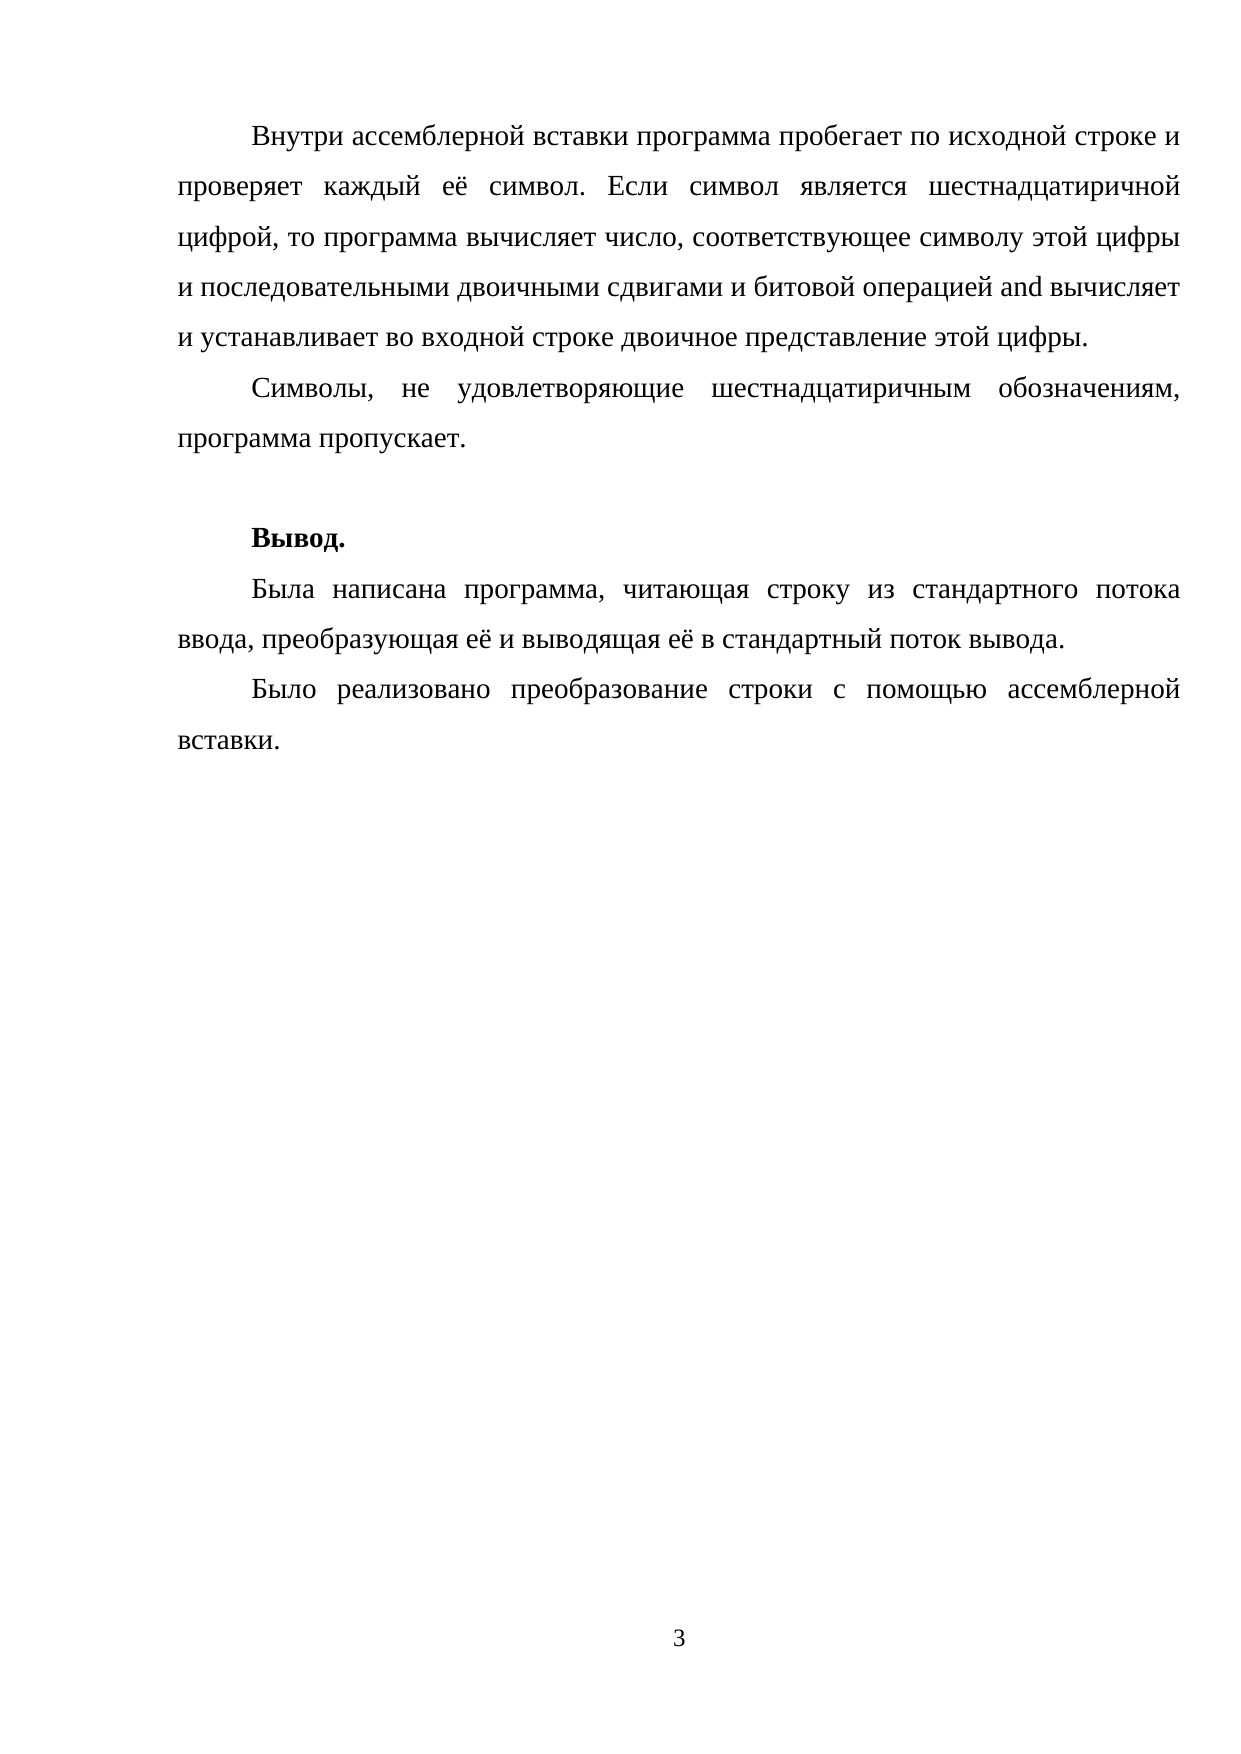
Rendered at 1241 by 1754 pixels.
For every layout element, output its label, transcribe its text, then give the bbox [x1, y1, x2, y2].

text Было реализовано преобразование строки с помощью ассемблерной вставки. [177, 672, 1181, 755]
text Символы, не удовлетворяющие шестнадцатиричным обозначениям, программа пропускает. [177, 370, 1181, 453]
text Вывод. [177, 521, 1181, 554]
text Внутри ассемблерной вставки программа пробегает по исходной строке и проверяет каждый её символ. Если символ является шестнадцатиричной цифрой, то программа вычисляет число, соответствующее символу этой цифры и последовательными двоичными сдвигами и битовой операцией and вычисляет и устанавливает во входной строке двоичное представление этой цифры. [177, 118, 1181, 353]
text Была написана программа, читающая строку из стандартного потока ввода, преобразующая её и выводящая её в стандартный поток вывода. [177, 571, 1181, 655]
